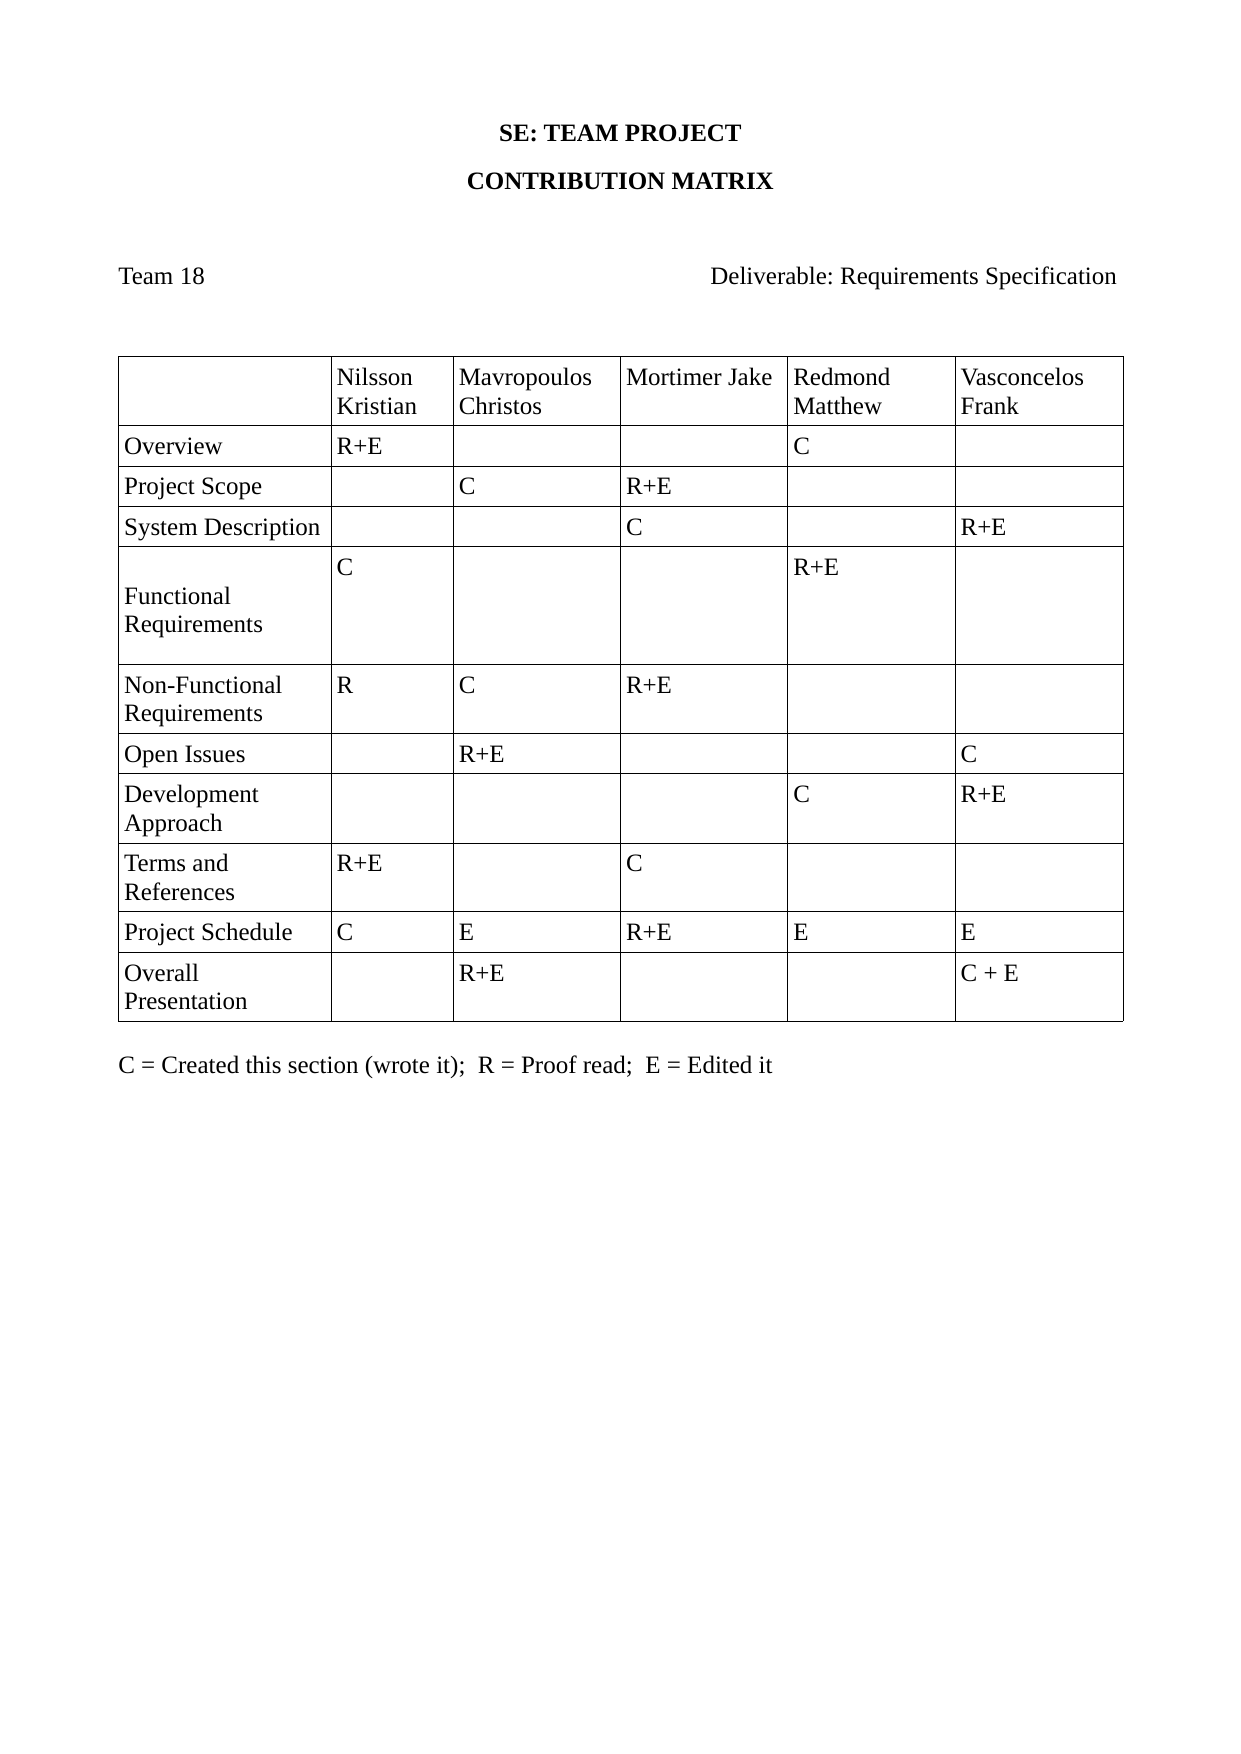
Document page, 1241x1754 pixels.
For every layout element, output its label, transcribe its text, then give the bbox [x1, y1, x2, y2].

table_cell [621, 774, 787, 842]
table_header Mavropoulos Christos [454, 357, 620, 425]
text SE: TEAM PROJECT [118, 118, 1122, 147]
table_cell Overall Presentation [119, 953, 331, 1021]
table_cell R+E [454, 953, 620, 1021]
table_cell E [454, 912, 620, 952]
table_cell [621, 426, 787, 466]
text CONTRIBUTION MATRIX [118, 166, 1122, 194]
table_header Vasconcelos Frank [956, 357, 1123, 425]
table_cell [332, 467, 453, 506]
table_cell [454, 547, 620, 664]
table_cell E [956, 912, 1123, 952]
table_cell C [956, 734, 1123, 773]
text Team 18 Deliverable: Requirements Specification [118, 261, 1122, 290]
table_cell [332, 507, 453, 546]
table_cell [788, 507, 955, 546]
table_cell Functional Requirements [119, 547, 331, 664]
table_cell R [332, 665, 453, 733]
table_cell R+E [332, 426, 453, 466]
table_cell C [788, 426, 955, 466]
table_cell [332, 774, 453, 842]
table_cell R+E [956, 507, 1123, 546]
table_cell [332, 953, 453, 1021]
table_cell [621, 547, 787, 664]
table_cell [956, 665, 1123, 733]
table_cell Overview [119, 426, 331, 466]
table_cell R+E [621, 912, 787, 952]
table_cell Development Approach [119, 774, 331, 842]
table_cell [956, 844, 1123, 911]
table_cell C [621, 844, 787, 911]
text C = Created this section (wrote it); R = Proof read; E = Edited it [118, 1050, 1122, 1078]
table_cell [454, 426, 620, 466]
table_cell E [788, 912, 955, 952]
table_cell R+E [621, 665, 787, 733]
table_cell [454, 844, 620, 911]
table_cell [788, 734, 955, 773]
table_cell C [332, 547, 453, 664]
table_header [119, 357, 331, 425]
table_cell [788, 953, 955, 1021]
table_cell [454, 774, 620, 842]
table_cell [788, 844, 955, 911]
table_cell C [454, 665, 620, 733]
table_cell [956, 467, 1123, 506]
table_cell Project Scope [119, 467, 331, 506]
table_cell [621, 953, 787, 1021]
table_header Mortimer Jake [621, 357, 787, 425]
table_header Nilsson Kristian [332, 357, 453, 425]
table_cell [621, 734, 787, 773]
table_cell System Description [119, 507, 331, 546]
table_cell [454, 507, 620, 546]
table_cell Terms and References [119, 844, 331, 911]
table_cell C [621, 507, 787, 546]
table_cell Open Issues [119, 734, 331, 773]
table_cell Non-Functional Requirements [119, 665, 331, 733]
table_cell R+E [621, 467, 787, 506]
table_cell C [454, 467, 620, 506]
table_cell [788, 467, 955, 506]
table_cell C [332, 912, 453, 952]
table_cell R+E [956, 774, 1123, 842]
table_header Redmond Matthew [788, 357, 955, 425]
table_cell R+E [788, 547, 955, 664]
table_cell [332, 734, 453, 773]
table_cell Project Schedule [119, 912, 331, 952]
table_cell [956, 426, 1123, 466]
table_cell R+E [454, 734, 620, 773]
table_cell [956, 547, 1123, 664]
table_cell R+E [332, 844, 453, 911]
table_cell C + E [956, 953, 1123, 1021]
table_cell C [788, 774, 955, 842]
table_cell [788, 665, 955, 733]
